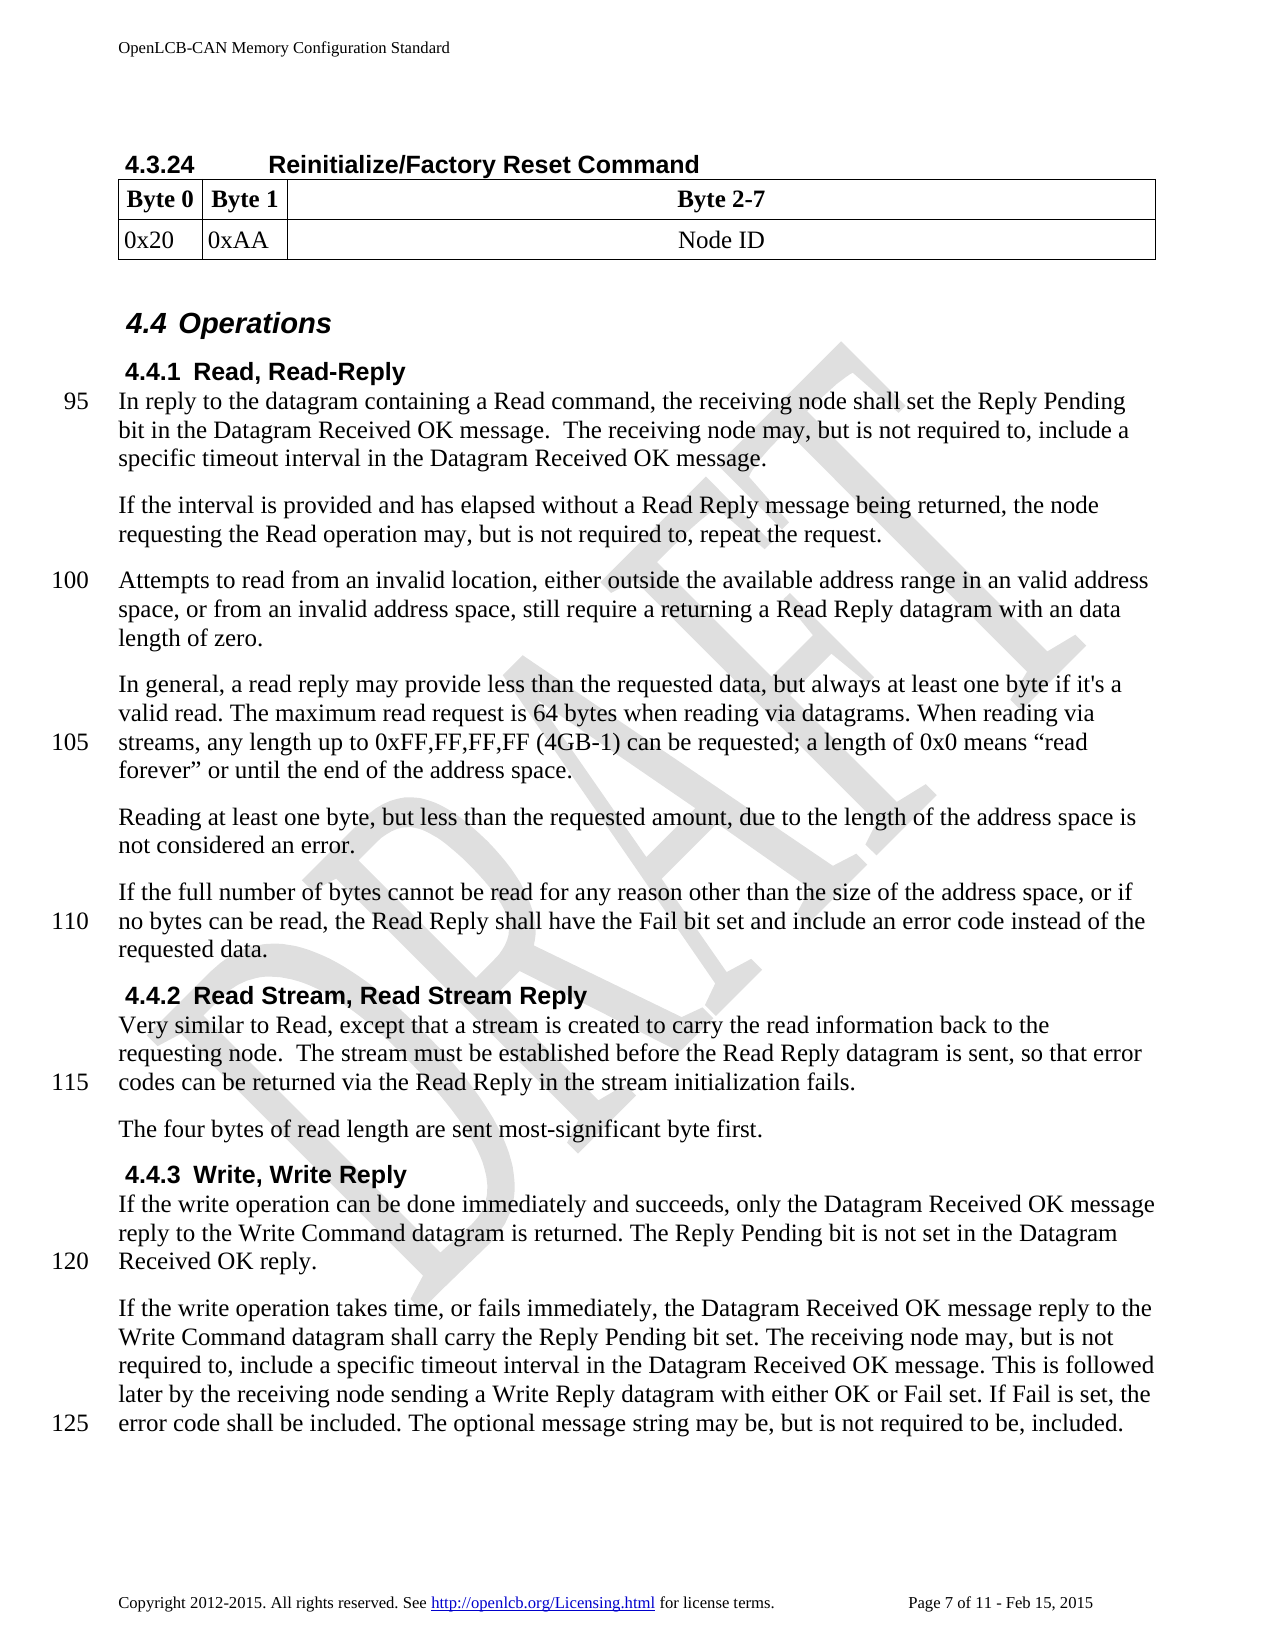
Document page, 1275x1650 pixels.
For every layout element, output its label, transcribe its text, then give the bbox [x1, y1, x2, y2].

text If the full number of bytes cannot be read for any reason other than the size of the address space, or if no bytes can be read, the Read Reply shall have the Fail bit set and include an error code instead of the requested data. [518, 877, 700, 963]
subtitle Read Stream, Read Stream Reply [723, 981, 1157, 1010]
table_header Byte 2-7 [288, 180, 1155, 219]
text The four bytes of read length are sent most-significant byte first. [591, 1114, 1157, 1142]
subtitle Write, Write Reply [349, 1160, 487, 1189]
text Very similar to Read, except that a stream is created to carry the read information back to the requesting node. The stream must be established before the Read Reply datagram is sent, so that error codes can be returned via the Read Reply in the stream initialization fails. [510, 1010, 1157, 1096]
subtitle Read Stream, Read Stream Reply [118, 981, 200, 1010]
text If the write operation takes time, or fails immediately, the Datagram Received OK message reply to the Write Command datagram shall carry the Reply Pending bit set. The receiving node may, but is not required to, include a specific timeout interval in the Datagram Received OK message. This is followed later by the receiving node sending a Write Reply datagram with either OK or Fail set. If Fail is set, the error code shall be included. The optional message string may be, but is not required to be, included. [118, 1293, 1157, 1437]
text The four bytes of read length are sent most-significant byte first. [492, 1114, 577, 1142]
table_header Byte 1 [203, 180, 287, 219]
text Very similar to Read, except that a stream is created to carry the read information back to the requesting node. The stream must be established before the Read Reply datagram is sent, so that error codes can be returned via the Read Reply in the stream initialization fails. [402, 1010, 552, 1096]
text In reply to the datagram containing a Read command, the receiving node shall set the Reply Pending bit in the Datagram Received OK message. The receiving node may, but is not required to, include a specific timeout interval in the Datagram Received OK message. [118, 386, 795, 472]
subtitle Operations [118, 306, 1157, 339]
subtitle Read Stream, Read Stream Reply [610, 981, 714, 1010]
subtitle Read, Read-Reply [118, 357, 824, 386]
text Reading at least one byte, but less than the requested amount, due to the length of the address space is not considered an error. [741, 802, 1157, 859]
text Attempts to read from an invalid location, either outside the available address range in an valid address space, or from an invalid address space, still require a returning a Read Reply datagram with an data length of zero. [661, 565, 1005, 651]
subtitle Write, Write Reply [118, 1160, 335, 1189]
text Very similar to Read, except that a stream is created to carry the read information back to the requesting node. The stream must be established before the Read Reply datagram is sent, so that error codes can be returned via the Read Reply in the stream initialization fails. [204, 1010, 439, 1096]
text The four bytes of read length are sent most-significant byte first. [303, 1114, 472, 1142]
text If the interval is provided and has elapsed without a Read Reply message being returned, the node requesting the Read operation may, but is not required to, repeat the request. [887, 490, 1157, 547]
table_cell Node ID [288, 220, 1155, 259]
subtitle Write, Write Reply [512, 1160, 1157, 1189]
text If the full number of bytes cannot be read for any reason other than the size of the address space, or if no bytes can be read, the Read Reply shall have the Fail bit set and include an error code instead of the requested data. [663, 877, 1157, 963]
text Reading at least one byte, but less than the requested amount, due to the length of the address space is not considered an error. [118, 802, 385, 859]
text In general, a read reply may provide less than the requested data, but always at least one byte if it's a valid read. The maximum read request is 64 bytes when reading via datagrams. When reading via streams, any length up to 0xFF,FF,FF,FF (4GB-1) can be requested; a length of 0x0 means “read forever” or until the end of the address space. [118, 669, 577, 784]
text The four bytes of read length are sent most-significant byte first. [118, 1114, 288, 1142]
subtitle [858, 357, 1157, 386]
text Reading at least one byte, but less than the requested amount, due to the length of the address space is not considered an error. [436, 802, 628, 859]
text If the write operation can be done immediately and succeeds, only the Datagram Received OK message reply to the Write Command datagram is returned. The Reply Pending bit is not set in the Datagram Received OK reply. [459, 1189, 1157, 1275]
text In general, a read reply may provide less than the requested data, but always at least one byte if it's a valid read. The maximum read request is 64 bytes when reading via datagrams. When reading via streams, any length up to 0xFF,FF,FF,FF (4GB-1) can be requested; a length of 0x0 means “read forever” or until the end of the address space. [791, 669, 1157, 784]
text Very similar to Read, except that a stream is created to carry the read information back to the requesting node. The stream must be established before the Read Reply datagram is sent, so that error codes can be returned via the Read Reply in the stream initialization fails. [118, 1010, 242, 1096]
text If the full number of bytes cannot be read for any reason other than the size of the address space, or if no bytes can be read, the Read Reply shall have the Fail bit set and include an error code instead of the requested data. [377, 877, 508, 963]
subtitle Read Stream, Read Stream Reply [210, 981, 350, 1010]
text Reading at least one byte, but less than the requested amount, due to the length of the address space is not considered an error. [361, 828, 462, 859]
table_cell 0x20 [119, 220, 202, 259]
text Attempts to read from an invalid location, either outside the available address range in an valid address space, or from an invalid address space, still require a returning a Read Reply datagram with an data length of zero. [962, 565, 1157, 651]
text In general, a read reply may provide less than the requested data, but always at least one byte if it's a valid read. The maximum read request is 64 bytes when reading via datagrams. When reading via streams, any length up to 0xFF,FF,FF,FF (4GB-1) can be requested; a length of 0x0 means “read forever” or until the end of the address space. [550, 713, 658, 784]
text Reading at least one byte, but less than the requested amount, due to the length of the address space is not considered an error. [683, 825, 766, 859]
text If the interval is provided and has elapsed without a Read Reply message being returned, the node requesting the Read operation may, but is not required to, repeat the request. [118, 490, 691, 547]
text If the write operation can be done immediately and succeeds, only the Datagram Received OK message reply to the Write Command datagram is returned. The Reply Pending bit is not set in the Datagram Received OK reply. [378, 1189, 487, 1251]
table_cell 0xAA [203, 220, 287, 259]
text If the full number of bytes cannot be read for any reason other than the size of the address space, or if no bytes can be read, the Read Reply shall have the Fail bit set and include an error code instead of the requested data. [118, 877, 419, 963]
text In general, a read reply may provide less than the requested data, but always at least one byte if it's a valid read. The maximum read request is 64 bytes when reading via datagrams. When reading via streams, any length up to 0xFF,FF,FF,FF (4GB-1) can be requested; a length of 0x0 means “read forever” or until the end of the address space. [545, 669, 837, 784]
subtitle [836, 374, 866, 386]
subtitle Read Stream, Read Stream Reply [501, 981, 594, 1010]
text Reading at least one byte, but less than the requested amount, due to the length of the address space is not considered an error. [609, 802, 694, 856]
subtitle Reinitialize/Factory Reset Command [118, 150, 1157, 179]
text In reply to the datagram containing a Read command, the receiving node shall set the Reply Pending bit in the Datagram Received OK message. The receiving node may, but is not required to, include a specific timeout interval in the Datagram Received OK message. [808, 386, 1157, 472]
text If the interval is provided and has elapsed without a Read Reply message being returned, the node requesting the Read operation may, but is not required to, repeat the request. [762, 490, 901, 547]
text Attempts to read from an invalid location, either outside the available address range in an valid address space, or from an invalid address space, still require a returning a Read Reply datagram with an data length of zero. [118, 565, 704, 651]
subtitle Read Stream, Read Stream Reply [368, 981, 466, 1010]
text If the write operation can be done immediately and succeeds, only the Datagram Received OK message reply to the Write Command datagram is returned. The Reply Pending bit is not set in the Datagram Received OK reply. [118, 1189, 421, 1275]
table_header Byte 0 [119, 180, 202, 219]
